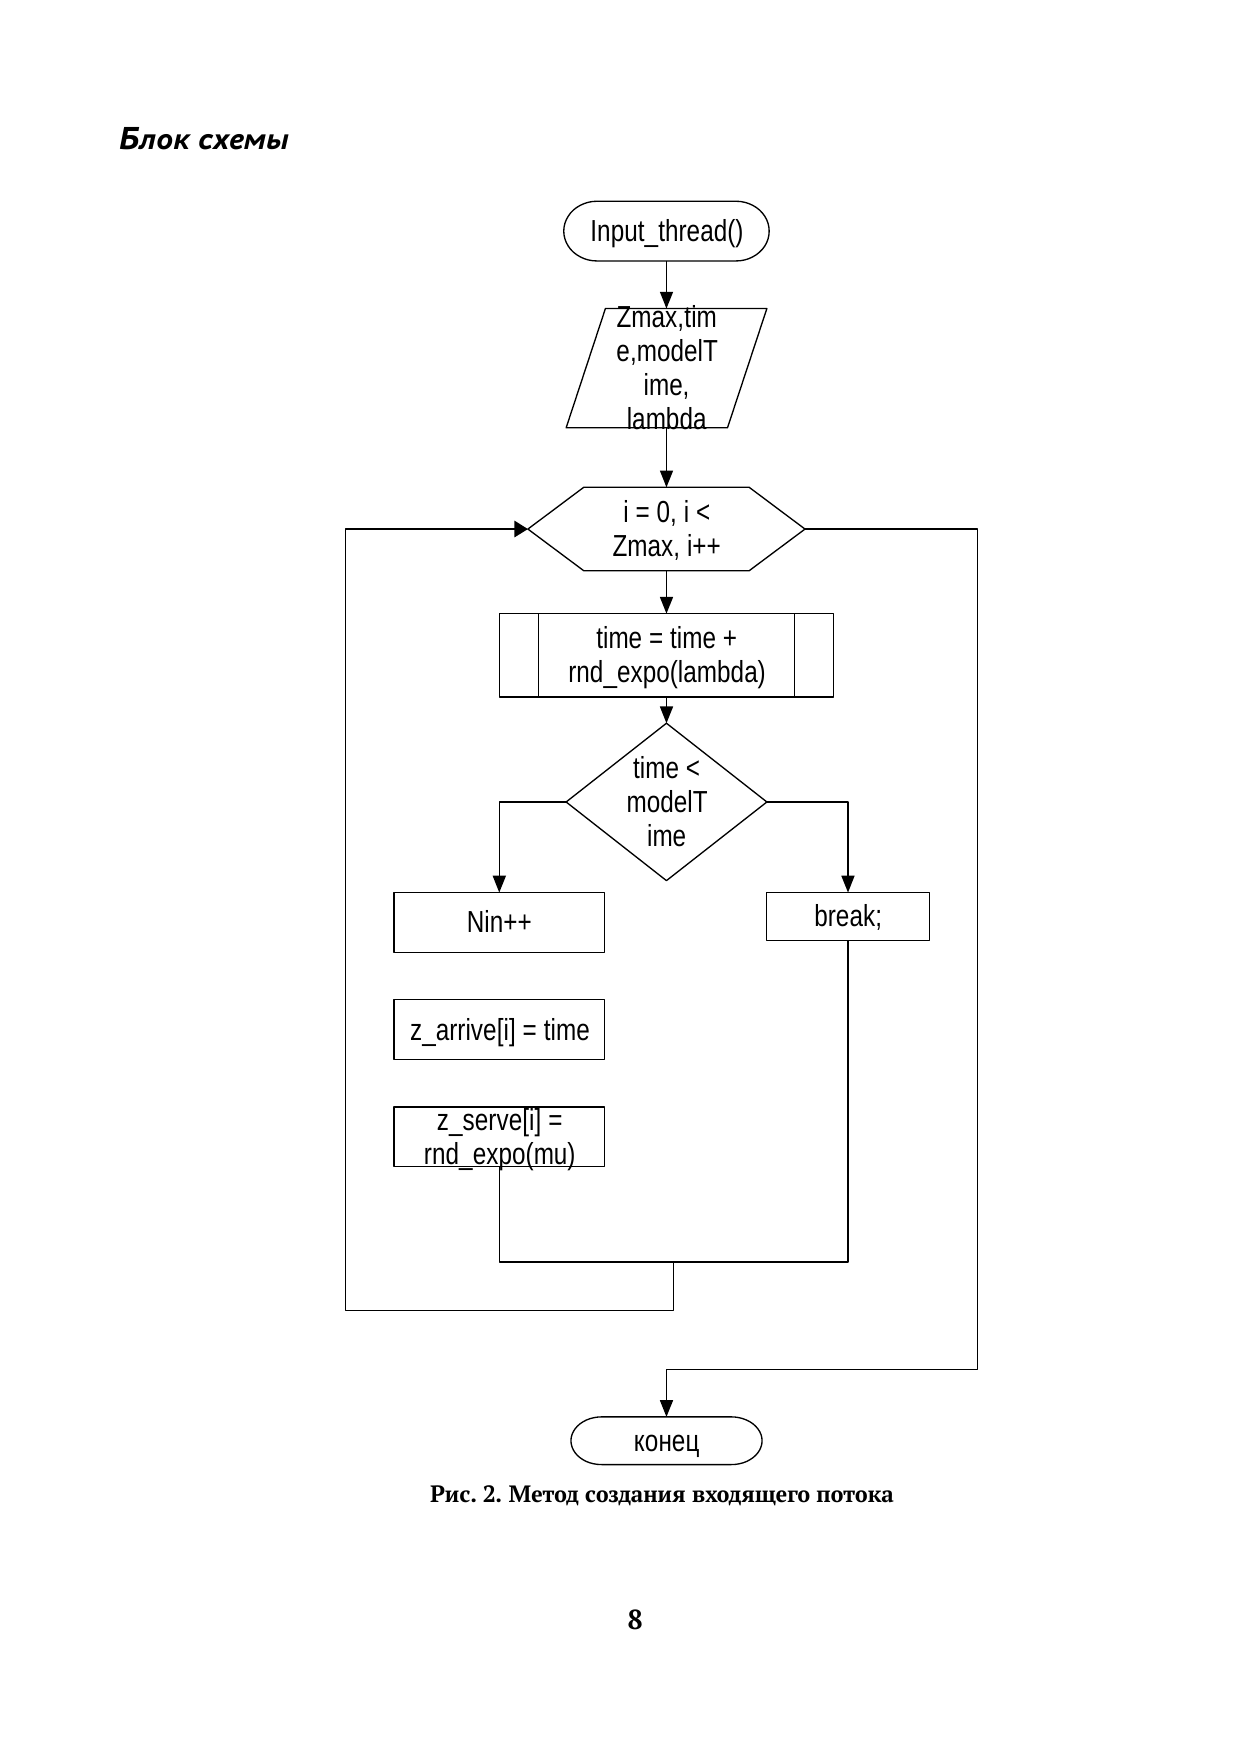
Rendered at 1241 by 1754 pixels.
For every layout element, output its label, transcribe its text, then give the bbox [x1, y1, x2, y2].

text Рис. 2. Метод создания входящего потока [344, 200, 979, 1507]
subtitle Блок схемы [118, 118, 1152, 156]
subtitle [344, 187, 979, 200]
